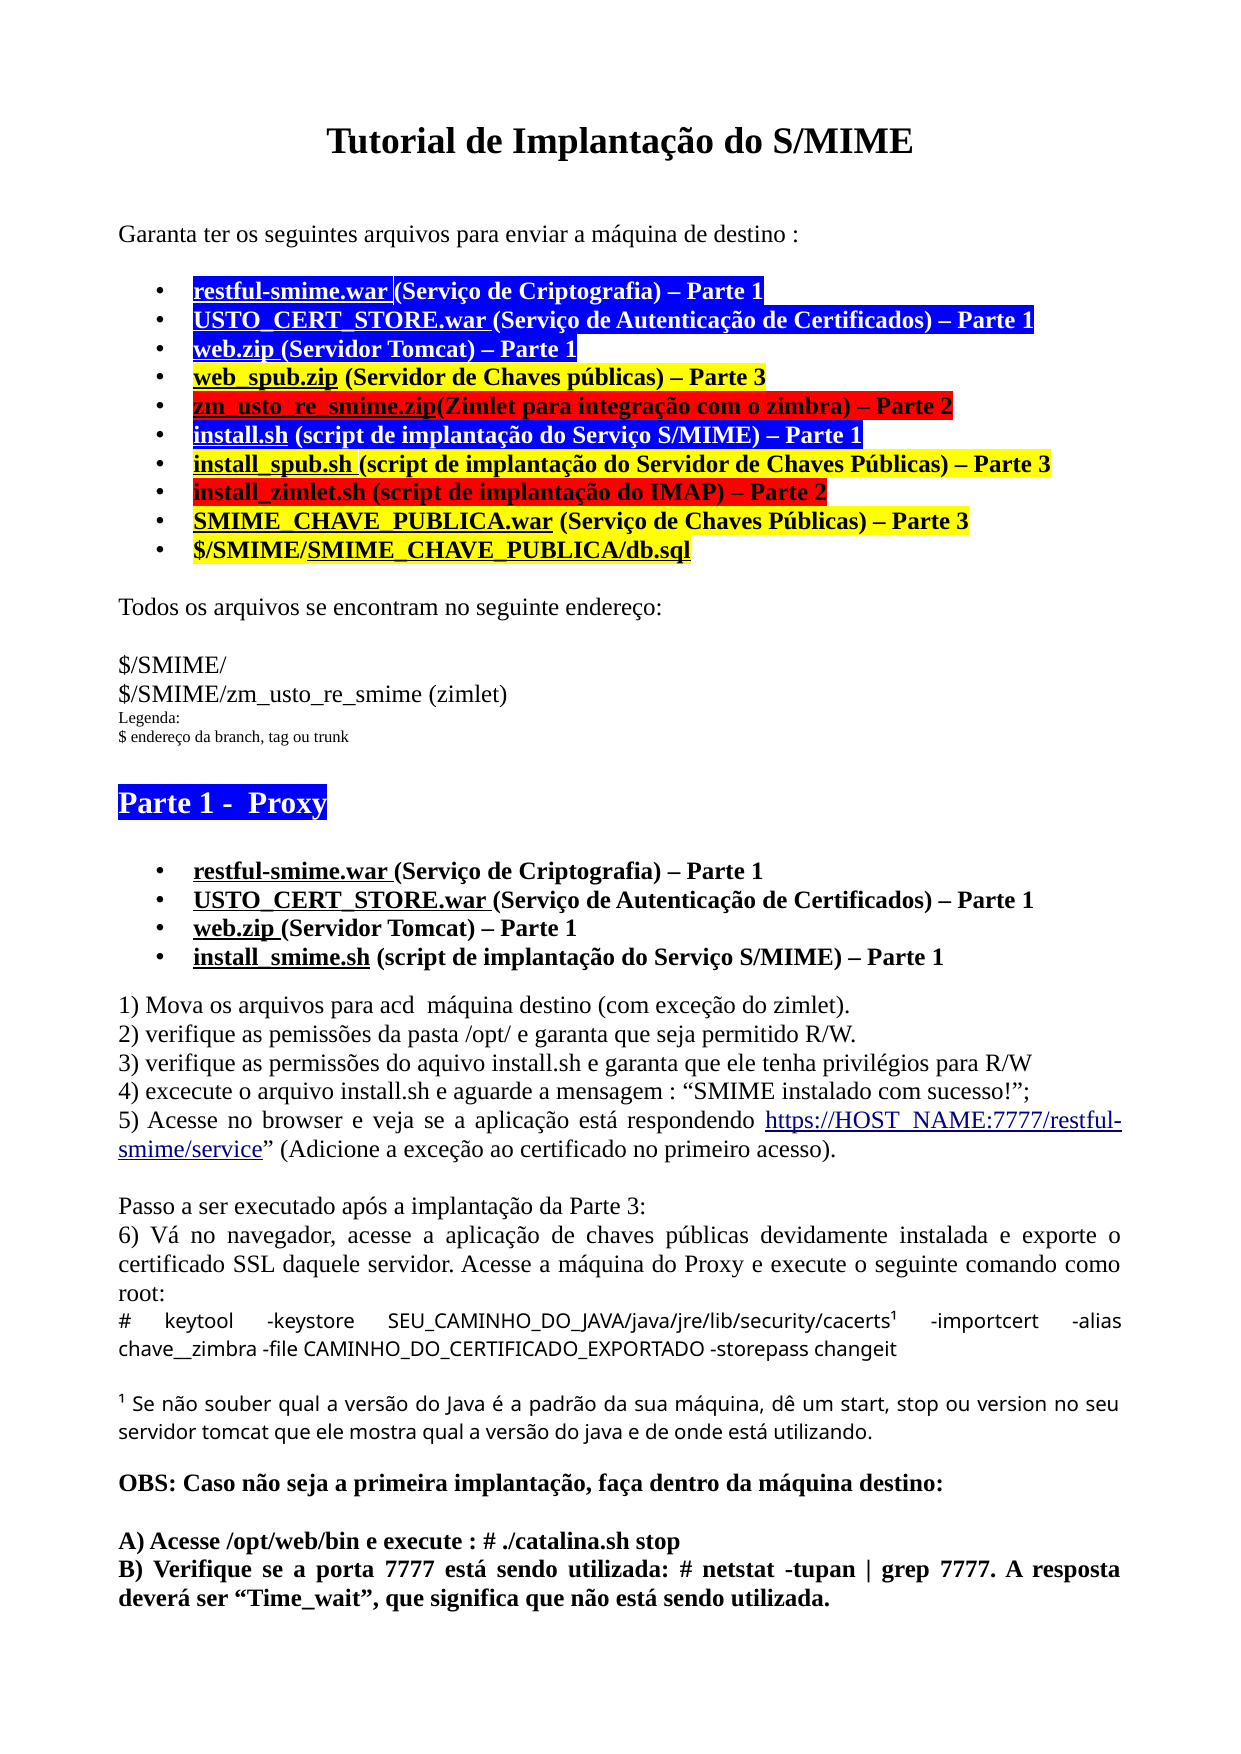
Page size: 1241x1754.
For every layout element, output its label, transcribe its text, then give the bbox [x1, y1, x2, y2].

list SMIME_CHAVE_PUBLICA.war (Serviço de Chaves Públicas) – Parte 3 [156, 506, 1122, 535]
text 2) verifique as pemissões da pasta /opt/ e garanta que seja permitido R/W. [118, 1019, 1122, 1048]
list install_smime.sh (script de implantação do Serviço S/MIME) – Parte 1 [156, 942, 1122, 971]
list USTO_CERT_STORE.war (Serviço de Autenticação de Certificados) – Parte 1 [156, 885, 1122, 913]
list zm_usto_re_smime.zip(Zimlet para integração com o zimbra) – Parte 2 [156, 391, 1122, 420]
text Tutorial de Implantação do S/MIME [118, 118, 1122, 161]
text $ endereço da branch, tag ou trunk [118, 727, 1122, 746]
text Legenda: [118, 707, 1122, 727]
list restful-smime.war (Serviço de Criptografia) – Parte 1 [156, 856, 1122, 885]
text # keytool -keystore SEU_CAMINHO_DO_JAVA/java/jre/lib/security/cacerts¹ -importcert -alias chave__zimbra -file CAMINHO_DO_CERTIFICADO_EXPORTADO -storepass changeit [118, 1306, 1122, 1362]
text 4) excecute o arquivo install.sh e aguarde a mensagem : “SMIME instalado com sucesso!”; [118, 1076, 1122, 1105]
text $/SMIME/ [118, 650, 1122, 679]
list install_zimlet.sh (script de implantação do IMAP) – Parte 2 [156, 477, 1122, 506]
text B) Verifique se a porta 7777 está sendo utilizada: # netstat -tupan | grep 7777. A resposta deverá ser “Time_wait”, que significa que não está sendo utilizada. [118, 1554, 1122, 1612]
text 5) Acesse no browser e veja se a aplicação está respondendo https://HOST_NAME:7777/restful-smime/service” (Adicione a exceção ao certificado no primeiro acesso). [118, 1105, 1122, 1163]
text Passo a ser executado após a implantação da Parte 3: [118, 1191, 1122, 1220]
text $/SMIME/zm_usto_re_smime (zimlet) [118, 679, 1122, 707]
text A) Acesse /opt/web/bin e execute : # ./catalina.sh stop [118, 1526, 1122, 1554]
list USTO_CERT_STORE.war (Serviço de Autenticação de Certificados) – Parte 1 [156, 305, 1122, 334]
text OBS: Caso não seja a primeira implantação, faça dentro da máquina destino: [118, 1468, 1122, 1497]
text Todos os arquivos se encontram no seguinte endereço: [118, 592, 1122, 621]
list web_spub.zip (Servidor de Chaves públicas) – Parte 3 [156, 362, 1122, 391]
text Parte 1 - Proxy [118, 784, 1122, 820]
list install.sh (script de implantação do Serviço S/MIME) – Parte 1 [156, 420, 1122, 449]
list $/SMIME/SMIME_CHAVE_PUBLICA/db.sql [156, 535, 1122, 564]
list restful-smime.war (Serviço de Criptografia) – Parte 1 [156, 276, 1122, 305]
text 6) Vá no navegador, acesse a aplicação de chaves públicas devidamente instalada e exporte o certificado SSL daquele servidor. Acesse a máquina do Proxy e execute o seguinte comando como root: [118, 1220, 1122, 1306]
list install_spub.sh (script de implantação do Servidor de Chaves Públicas) – Parte 3 [156, 449, 1122, 477]
list web.zip (Servidor Tomcat) – Parte 1 [156, 334, 1122, 362]
list web.zip (Servidor Tomcat) – Parte 1 [156, 913, 1122, 942]
text 1) Mova os arquivos para acd máquina destino (com exceção do zimlet). [118, 990, 1122, 1019]
text 3) verifique as permissões do aquivo install.sh e garanta que ele tenha privilégios para R/W [118, 1048, 1122, 1076]
text ¹ Se não souber qual a versão do Java é a padrão da sua máquina, dê um start, stop ou version no seu servidor tomcat que ele mostra qual a versão do java e de onde está utilizando. [118, 1389, 1122, 1445]
text Garanta ter os seguintes arquivos para enviar a máquina de destino : [118, 219, 1122, 247]
